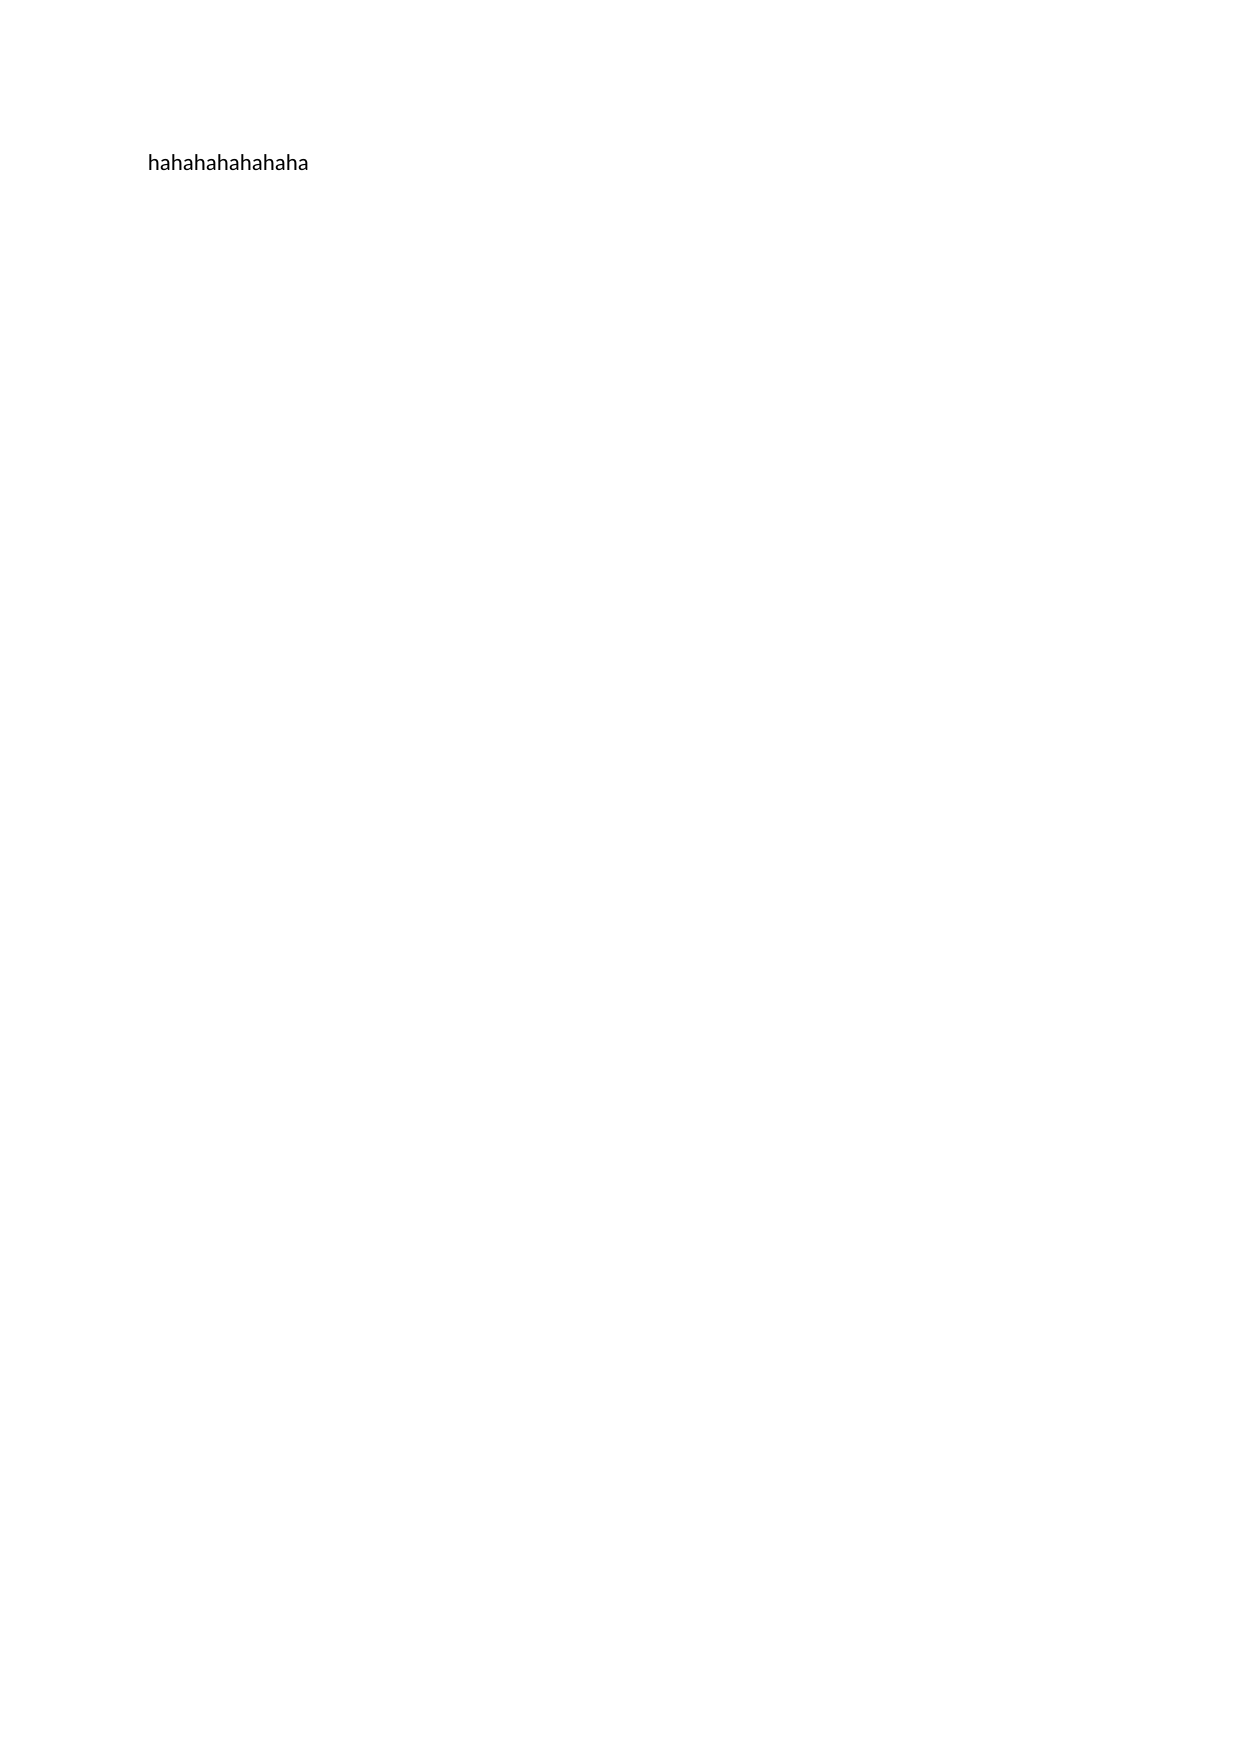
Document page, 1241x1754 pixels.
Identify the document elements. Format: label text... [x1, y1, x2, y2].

text hahahahahahaha [148, 148, 1093, 176]
